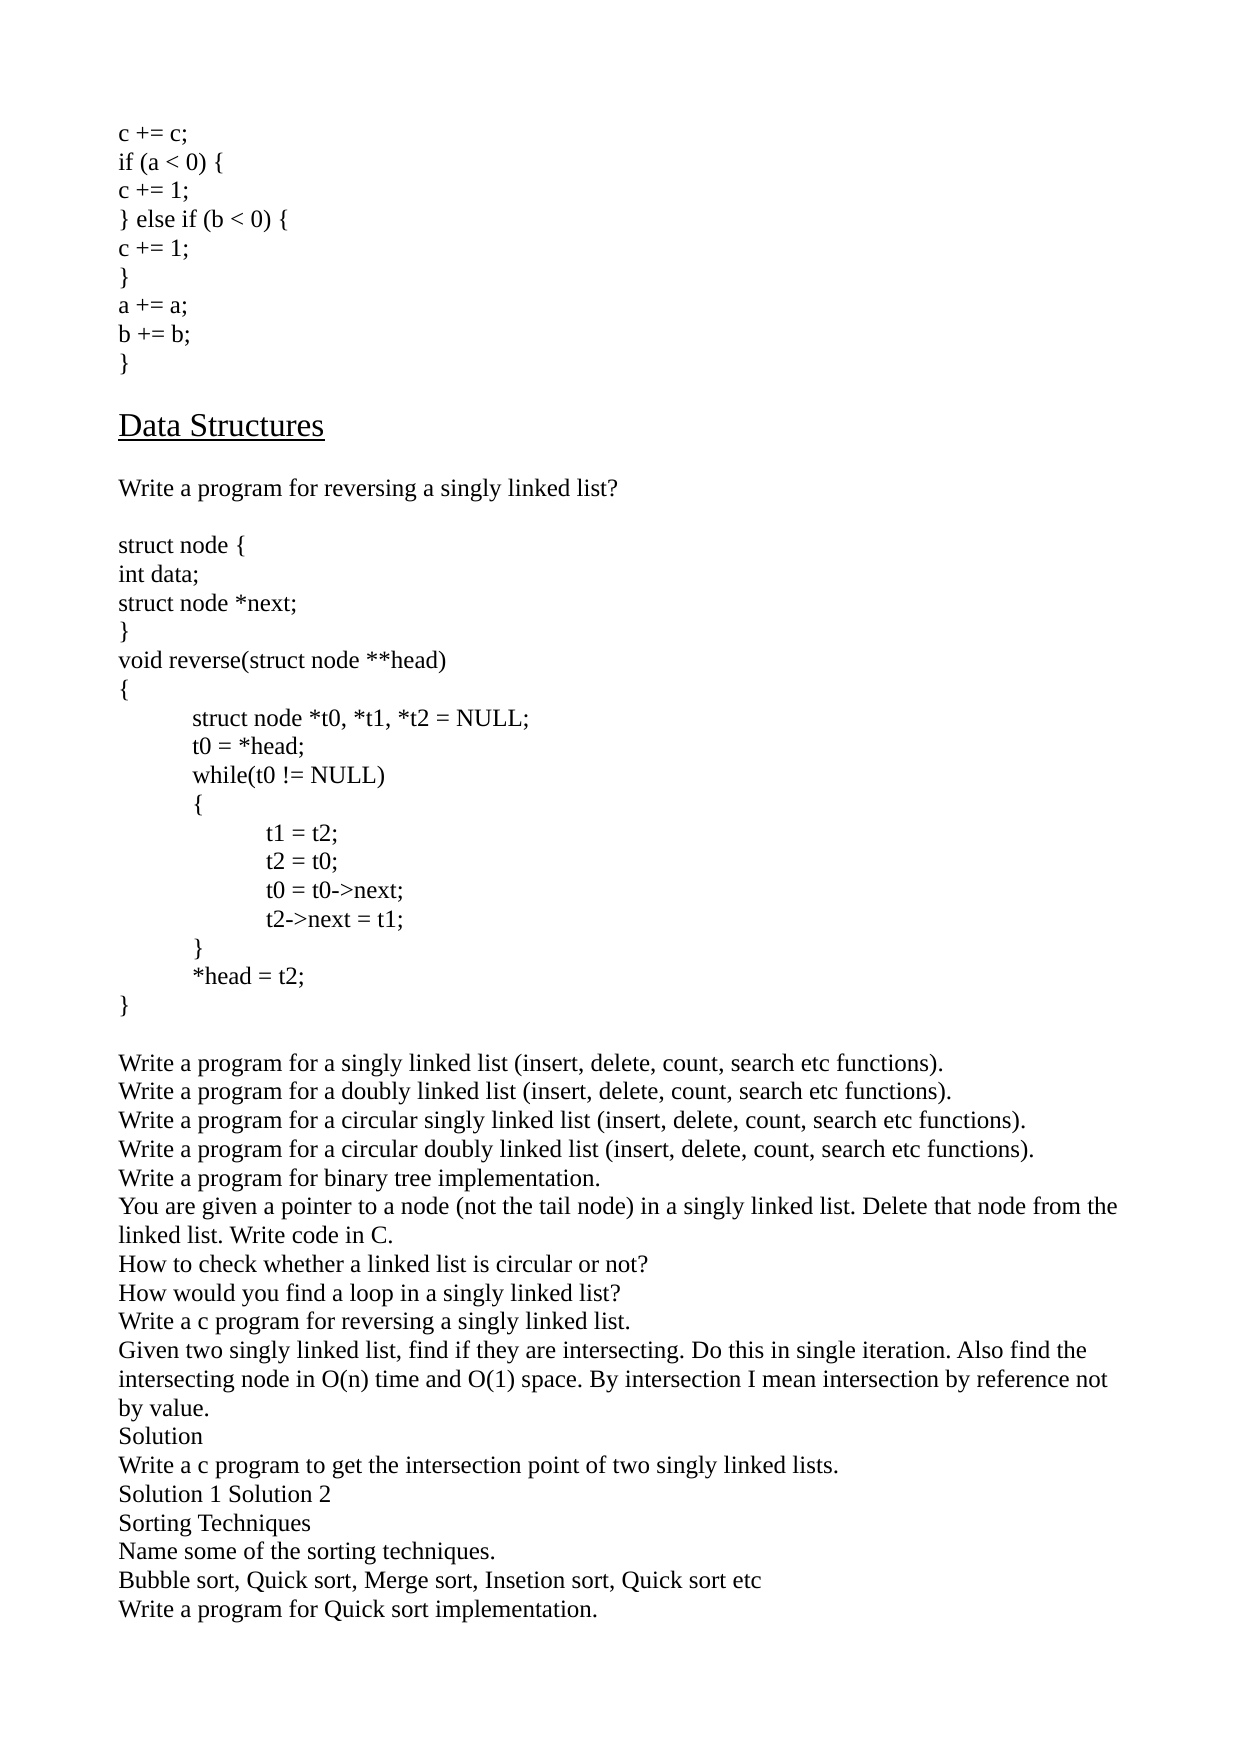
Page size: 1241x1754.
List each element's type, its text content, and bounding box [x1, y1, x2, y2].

text } [118, 262, 1122, 291]
text t0 = *head; [118, 731, 1122, 760]
text struct node *t0, *t1, *t2 = NULL; [118, 703, 1122, 731]
text t2->next = t1; [118, 904, 1122, 933]
text { [118, 674, 1122, 703]
text } else if (b < 0) { [118, 204, 1122, 233]
text Write a program for a circular singly linked list (insert, delete, count, search etc functions). [118, 1105, 1122, 1134]
text Write a c program to get the intersection point of two singly linked lists. [118, 1450, 1122, 1479]
text linked list. Write code in C. [118, 1220, 1122, 1249]
text Bubble sort, Quick sort, Merge sort, Insetion sort, Quick sort etc [118, 1565, 1122, 1594]
text b += b; [118, 319, 1122, 348]
text } [118, 990, 1122, 1019]
text Write a program for a circular doubly linked list (insert, delete, count, search etc functions). [118, 1134, 1122, 1163]
text t1 = t2; [118, 818, 1122, 846]
text Write a program for Quick sort implementation. [118, 1594, 1122, 1623]
text How to check whether a linked list is circular or not? [118, 1249, 1122, 1278]
text Given two singly linked list, find if they are intersecting. Do this in single iteration. Also find the [118, 1335, 1122, 1364]
text Write a program for a singly linked list (insert, delete, count, search etc functions). [118, 1048, 1122, 1076]
text } [118, 933, 1122, 961]
text int data; [118, 559, 1122, 588]
text c += c; [118, 118, 1122, 147]
text { [118, 789, 1122, 818]
text Solution [118, 1421, 1122, 1450]
text c += 1; [118, 176, 1122, 204]
text c += 1; [118, 233, 1122, 262]
text intersecting node in O(n) time and O(1) space. By intersection I mean intersection by reference not [118, 1364, 1122, 1393]
text t0 = t0->next; [118, 875, 1122, 904]
text while(t0 != NULL) [118, 760, 1122, 789]
text struct node { [118, 530, 1122, 559]
text Name some of the sorting techniques. [118, 1536, 1122, 1565]
text if (a < 0) { [118, 147, 1122, 176]
text Write a program for reversing a singly linked list? [118, 473, 1122, 501]
text Sorting Techniques [118, 1508, 1122, 1536]
text void reverse(struct node **head) [118, 645, 1122, 674]
text *head = t2; [118, 961, 1122, 990]
text } [118, 616, 1122, 645]
text You are given a pointer to a node (not the tail node) in a singly linked list. Delete that node from the [118, 1191, 1122, 1220]
text Write a program for a doubly linked list (insert, delete, count, search etc functions). [118, 1076, 1122, 1105]
text Data Structures [118, 406, 1122, 444]
text t2 = t0; [118, 846, 1122, 875]
text by value. [118, 1393, 1122, 1421]
text a += a; [118, 291, 1122, 319]
text Solution 1 Solution 2 [118, 1479, 1122, 1508]
text Write a c program for reversing a singly linked list. [118, 1306, 1122, 1335]
text struct node *next; [118, 588, 1122, 616]
text Write a program for binary tree implementation. [118, 1163, 1122, 1191]
text How would you find a loop in a singly linked list? [118, 1278, 1122, 1306]
text } [118, 348, 1122, 377]
